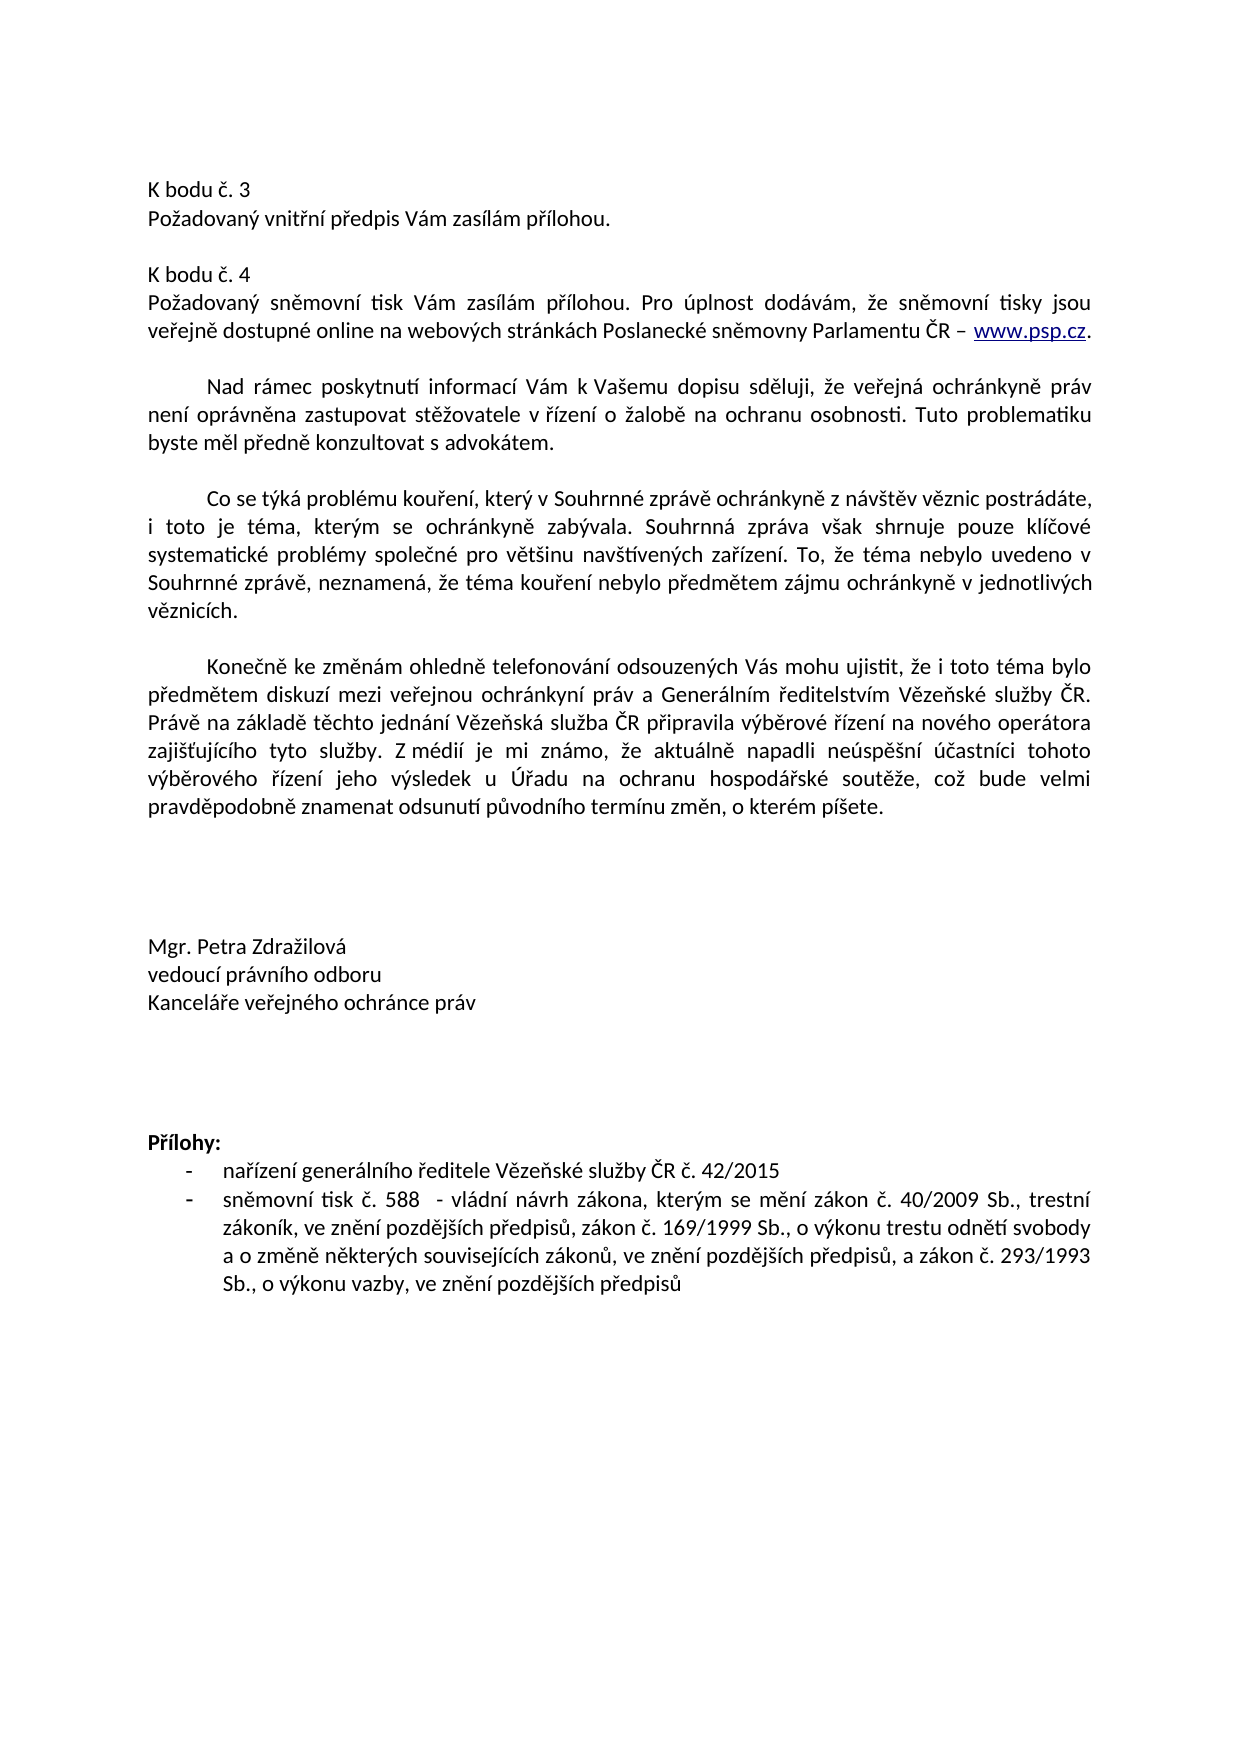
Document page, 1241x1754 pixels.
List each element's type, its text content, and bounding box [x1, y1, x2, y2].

text Nad rámec poskytnutí informací Vám k Vašemu dopisu sděluji, že veřejná ochránkyně práv není oprávněna zastupovat stěžovatele v řízení o žalobě na ochranu osobnosti. Tuto problematiku byste měl předně konzultovat s advokátem. [148, 372, 1093, 456]
text Požadovaný vnitřní předpis Vám zasílám přílohou. [148, 204, 1093, 232]
text Konečně ke změnám ohledně telefonování odsouzených Vás mohu ujistit, že i toto téma bylo předmětem diskuzí mezi veřejnou ochránkyní práv a Generálním ředitelstvím Vězeňské služby ČR. Právě na základě těchto jednání Vězeňská služba ČR připravila výběrové řízení na nového operátora zajišťujícího tyto služby. Z médií je mi známo, že aktuálně napadli neúspěšní účastníci tohoto výběrového řízení jeho výsledek u Úřadu na ochranu hospodářské soutěže, což bude velmi pravděpodobně znamenat odsunutí původního termínu změn, o kterém píšete. [148, 652, 1093, 820]
text Přílohy: [148, 1128, 1093, 1156]
text Kanceláře veřejného ochránce práv [148, 988, 1093, 1016]
list nařízení generálního ředitele Vězeňské služby ČR č. 42/2015 [185, 1156, 1093, 1184]
text vedoucí právního odboru [148, 960, 1093, 988]
text K bodu č. 4 [148, 260, 1093, 288]
text Co se týká problému kouření, který v Souhrnné zprávě ochránkyně z návštěv věznic postrádáte, i toto je téma, kterým se ochránkyně zabývala. Souhrnná zpráva však shrnuje pouze klíčové systematické problémy společné pro většinu navštívených zařízení. To, že téma nebylo uvedeno v Souhrnné zprávě, neznamená, že téma kouření nebylo předmětem zájmu ochránkyně v jednotlivých věznicích. [148, 484, 1093, 624]
text Požadovaný sněmovní tisk Vám zasílám přílohou. Pro úplnost dodávám, že sněmovní tisky jsou veřejně dostupné online na webových stránkách Poslanecké sněmovny Parlamentu ČR – www.psp.cz. [148, 288, 1093, 344]
list sněmovní tisk č. 588 - vládní návrh zákona, kterým se mění zákon č. 40/2009 Sb., trestní zákoník, ve znění pozdějších předpisů, zákon č. 169/1999 Sb., o výkonu trestu odnětí svobody a o změně některých souvisejících zákonů, ve znění pozdějších předpisů, a zákon č. 293/1993 Sb., o výkonu vazby, ve znění pozdějších předpisů [185, 1184, 1093, 1298]
text Mgr. Petra Zdražilová [148, 932, 1093, 960]
text K bodu č. 3 [148, 176, 1093, 204]
